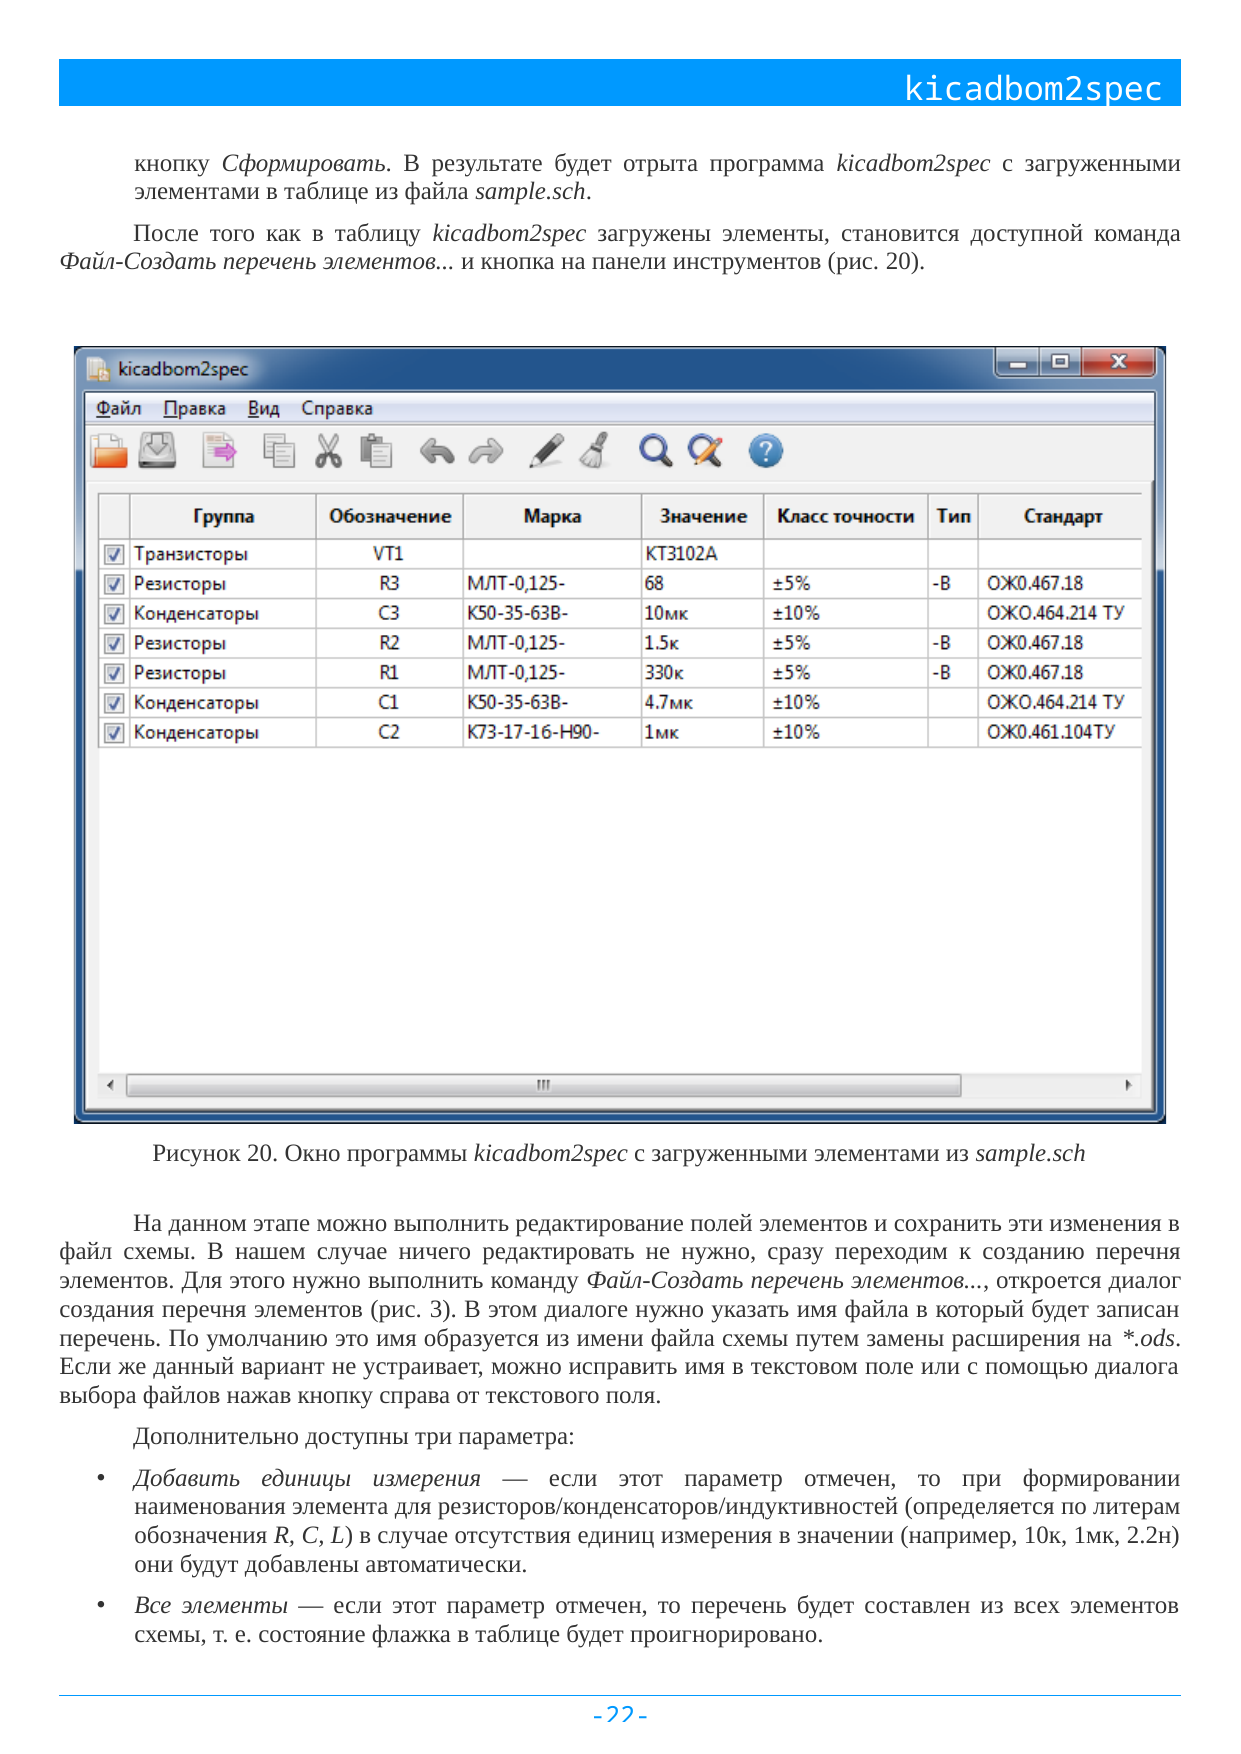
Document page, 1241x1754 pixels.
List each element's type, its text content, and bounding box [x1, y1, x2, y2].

picture [73, 346, 1167, 1124]
text Рисунок 20. Окно программы kicadbom2spec с загруженными элементами из sample.sch [72, 347, 1168, 1166]
list кнопку Сформировать. В результате будет отрыта программа kicadbom2spec с загруженными элементами в таблице из файла sample.sch. [97, 148, 1181, 205]
list Все элементы — если этот параметр отмечен, то перечень будет составлен из всех элементов схемы, т. е. состояние флажка в таблице будет проигнорировано. [97, 1590, 1181, 1648]
text Дополнительно доступны три параметра: [59, 1421, 1181, 1450]
text После того как в таблицу kicadbom2spec загружены элементы, становится доступной команда Файл-Создать перечень элементов... и кнопка на панели инструментов (рис. 20). [59, 218, 1181, 275]
text На данном этапе можно выполнить редактирование полей элементов и сохранить эти изменения в файл схемы. В нашем случае ничего редактировать не нужно, сразу переходим к созданию перечня элементов. Для этого нужно выполнить команду Файл-Создать перечень элементов..., откроется диалог создания перечня элементов (рис. 3). В этом диалоге нужно указать имя файла в который будет записан перечень. По умолчанию это имя образуется из имени файла схемы путем замены расширения на *.ods. Если же данный вариант не устраивает, можно исправить имя в текстовом поле или с помощью диалога выбора файлов нажав кнопку справа от текстового поля. [59, 1208, 1181, 1409]
list Добавить единицы измерения — если этот параметр отмечен, то при формировании наименования элемента для резисторов/конденсаторов/индуктивностей (определяется по литерам обозначения R, C, L) в случае отсутствия единиц измерения в значении (например, 10к, 1мк, 2.2н) они будут добавлены автоматически. [97, 1463, 1181, 1578]
